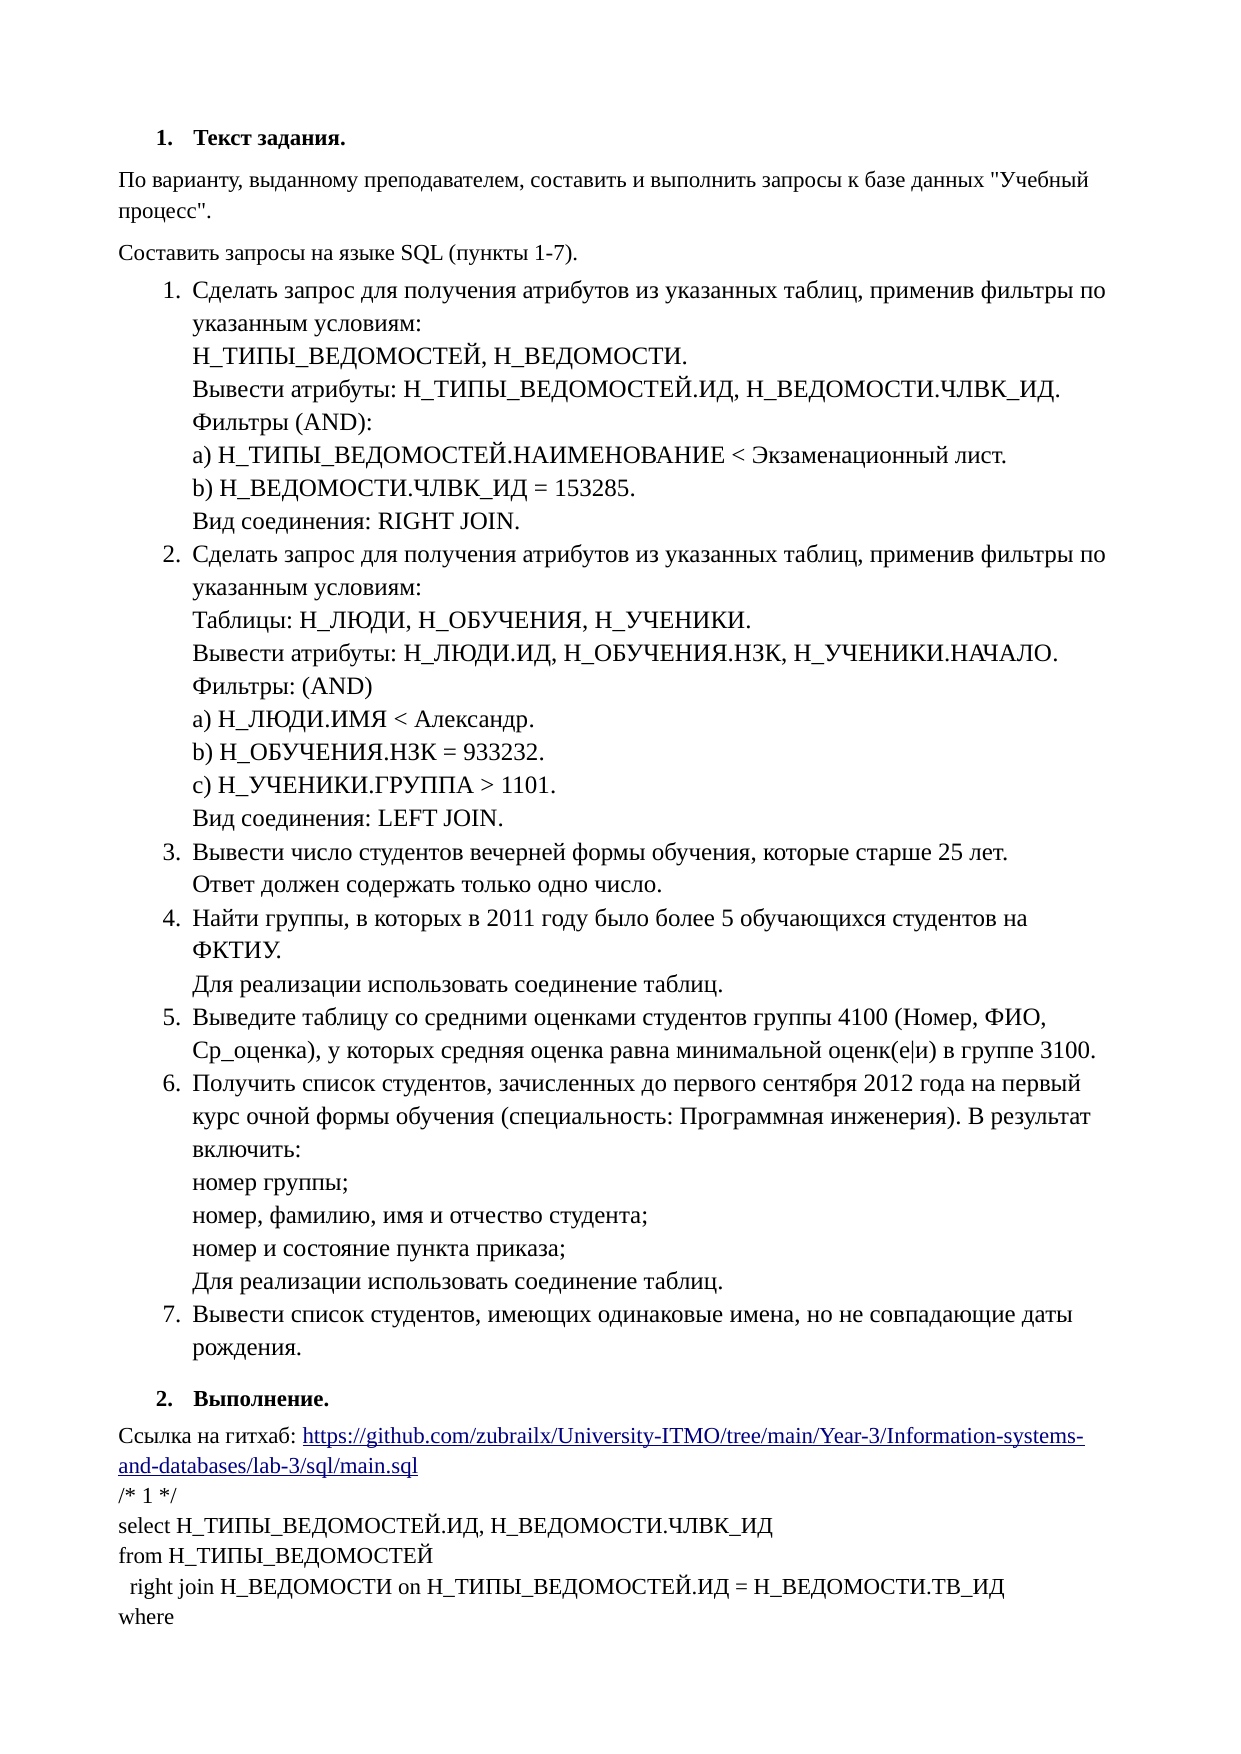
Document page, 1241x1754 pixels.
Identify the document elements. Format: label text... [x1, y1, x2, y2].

list Вывести список студентов, имеющих одинаковые имена, но не совпадающие даты рождения. [162, 1299, 1122, 1361]
list Найти группы, в которых в 2011 году было более 5 обучающихся студентов на ФКТИУ. Для реализации использовать соединение таблиц. [162, 903, 1122, 997]
text Ссылка на гитхаб: https://github.com/zubrailx/University-ITMO/tree/main/Year-3/Information-systems-and-databases/lab-3/sql/main.sql [118, 1422, 1122, 1478]
list Выведите таблицу со средними оценками студентов группы 4100 (Номер, ФИО, Ср_оценка), у которых средняя оценка равна минимальной оценк(е|и) в группе 3100. [162, 1002, 1122, 1063]
list Сделать запрос для получения атрибутов из указанных таблиц, применив фильтры по указанным условиям: [162, 275, 1122, 337]
list Выполнение. [156, 1386, 1122, 1412]
list Текст задания. [156, 124, 1122, 151]
text /* 1 */ [118, 1482, 1122, 1508]
text where [118, 1603, 1122, 1629]
list Сделать запрос для получения атрибутов из указанных таблиц, применив фильтры по указанным условиям: Таблицы: Н_ЛЮДИ, Н_ОБУЧЕНИЯ, Н_УЧЕНИКИ. Вывести атрибуты: Н_ЛЮДИ.ИД, Н_ОБУЧЕНИЯ.НЗК, Н_УЧЕНИКИ.НАЧАЛО. Фильтры: (AND) a) Н_ЛЮДИ.ИМЯ < Александр. b) Н_ОБУЧЕНИЯ.НЗК = 933232. c) Н_УЧЕНИКИ.ГРУППА > 1101. Вид соединения: LEFT JOIN. [162, 539, 1122, 832]
text По варианту, выданному преподавателем, составить и выполнить запросы к базе данных "Учебный процесс". [118, 166, 1122, 223]
text from Н_ТИПЫ_ВЕДОМОСТЕЙ [118, 1543, 1122, 1569]
text Составить запросы на языке SQL (пункты 1-7). [118, 239, 1122, 265]
list Вывести число студентов вечерней формы обучения, которые старше 25 лет. Ответ должен содержать только одно число. [162, 837, 1122, 898]
text select Н_ТИПЫ_ВЕДОМОСТЕЙ.ИД, Н_ВЕДОМОСТИ.ЧЛВК_ИД [118, 1512, 1122, 1539]
list Получить список студентов, зачисленных до первого сентября 2012 года на первый курс очной формы обучения (специальность: Программная инженерия). В результат включить: номер группы; номер, фамилию, имя и отчество студента; номер и состояние пункта приказа; Для реализации использовать соединение таблиц. [162, 1068, 1122, 1294]
list Н_ТИПЫ_ВЕДОМОСТЕЙ, Н_ВЕДОМОСТИ. Вывести атрибуты: Н_ТИПЫ_ВЕДОМОСТЕЙ.ИД, Н_ВЕДОМОСТИ.ЧЛВК_ИД. Фильтры (AND): a) Н_ТИПЫ_ВЕДОМОСТЕЙ.НАИМЕНОВАНИЕ < Экзаменационный лист. b) Н_ВЕДОМОСТИ.ЧЛВК_ИД = 153285. Вид соединения: RIGHT JOIN. [162, 341, 1122, 535]
text right join Н_ВЕДОМОСТИ on Н_ТИПЫ_ВЕДОМОСТЕЙ.ИД = Н_ВЕДОМОСТИ.ТВ_ИД [118, 1573, 1122, 1599]
